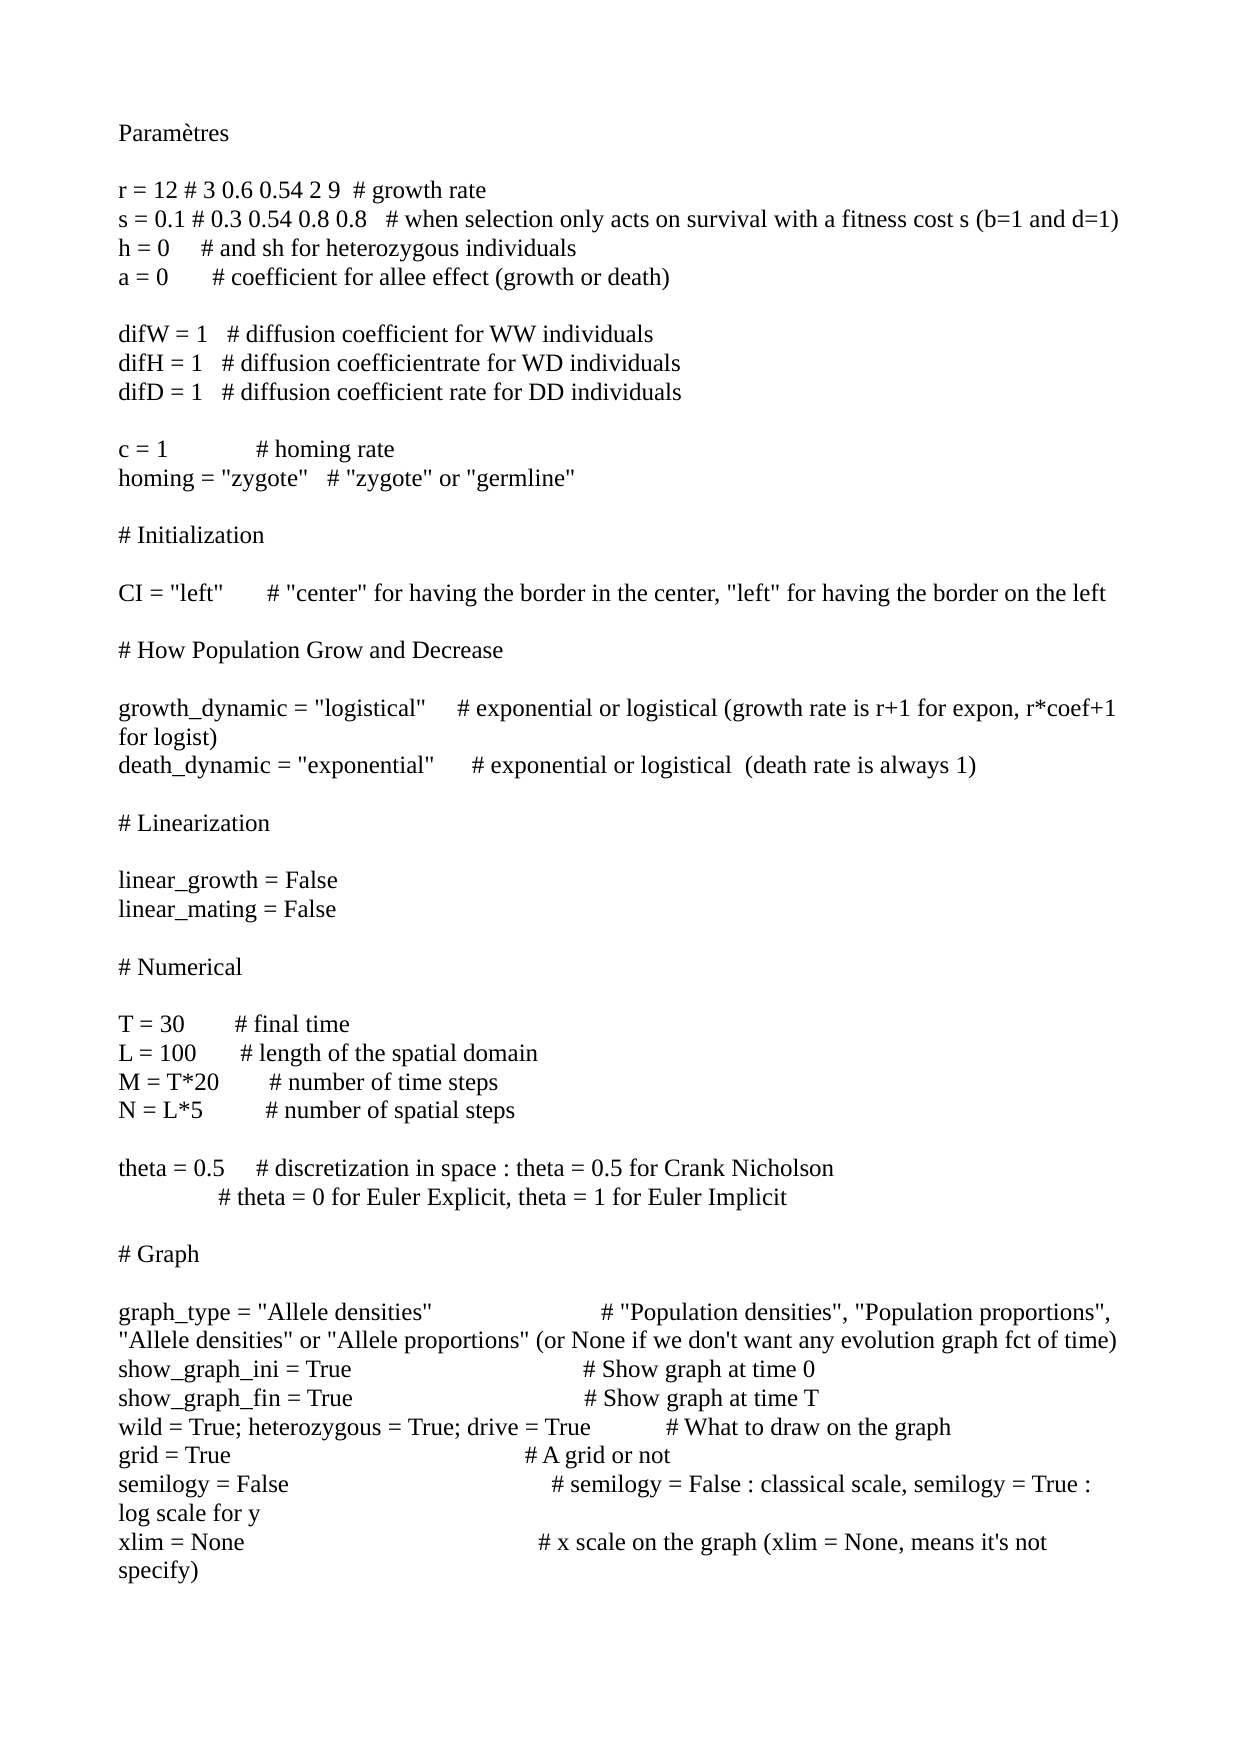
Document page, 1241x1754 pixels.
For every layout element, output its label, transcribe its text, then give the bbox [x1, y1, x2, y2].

text linear_mating = False [118, 894, 1122, 923]
text difD = 1 # diffusion coefficient rate for DD individuals [118, 377, 1122, 406]
text homing = "zygote" # "zygote" or "germline" [118, 463, 1122, 492]
text linear_growth = False [118, 866, 1122, 894]
text # How Population Grow and Decrease [118, 636, 1122, 664]
text growth_dynamic = "logistical" # exponential or logistical (growth rate is r+1 for expon, r*coef+1 for logist) [118, 693, 1122, 751]
text graph_type = "Allele densities" # "Population densities", "Population proportions", "Allele densities" or "Allele proportions" (or None if we don't want any evolution graph fct of time) [118, 1297, 1122, 1354]
text c = 1 # homing rate [118, 434, 1122, 463]
text # Linearization [118, 808, 1122, 837]
text wild = True; heterozygous = True; drive = True # What to draw on the graph [118, 1412, 1122, 1441]
text N = L*5 # number of spatial steps [118, 1096, 1122, 1124]
text L = 100 # length of the spatial domain [118, 1038, 1122, 1067]
text difW = 1 # diffusion coefficient for WW individuals [118, 319, 1122, 348]
text theta = 0.5 # discretization in space : theta = 0.5 for Crank Nicholson [118, 1153, 1122, 1182]
text a = 0 # coefficient for allee effect (growth or death) [118, 262, 1122, 291]
text show_graph_fin = True # Show graph at time T [118, 1383, 1122, 1412]
text death_dynamic = "exponential" # exponential or logistical (death rate is always 1) [118, 751, 1122, 779]
text # Initialization [118, 521, 1122, 549]
text # Graph [118, 1239, 1122, 1268]
text T = 30 # final time [118, 1009, 1122, 1038]
text Paramètres [118, 118, 1122, 147]
text s = 0.1 # 0.3 0.54 0.8 0.8 # when selection only acts on survival with a fitness cost s (b=1 and d=1) [118, 204, 1122, 233]
text M = T*20 # number of time steps [118, 1067, 1122, 1096]
text xlim = None # x scale on the graph (xlim = None, means it's not specify) [118, 1527, 1122, 1584]
text CI = "left" # "center" for having the border in the center, "left" for having the border on the left [118, 578, 1122, 607]
text difH = 1 # diffusion coefficientrate for WD individuals [118, 348, 1122, 377]
text # Numerical [118, 952, 1122, 981]
text show_graph_ini = True # Show graph at time 0 [118, 1354, 1122, 1383]
text semilogy = False # semilogy = False : classical scale, semilogy = True : log scale for y [118, 1469, 1122, 1527]
text h = 0 # and sh for heterozygous individuals [118, 233, 1122, 262]
text grid = True # A grid or not [118, 1441, 1122, 1469]
text r = 12 # 3 0.6 0.54 2 9 # growth rate [118, 176, 1122, 204]
text # theta = 0 for Euler Explicit, theta = 1 for Euler Implicit [118, 1182, 1122, 1211]
